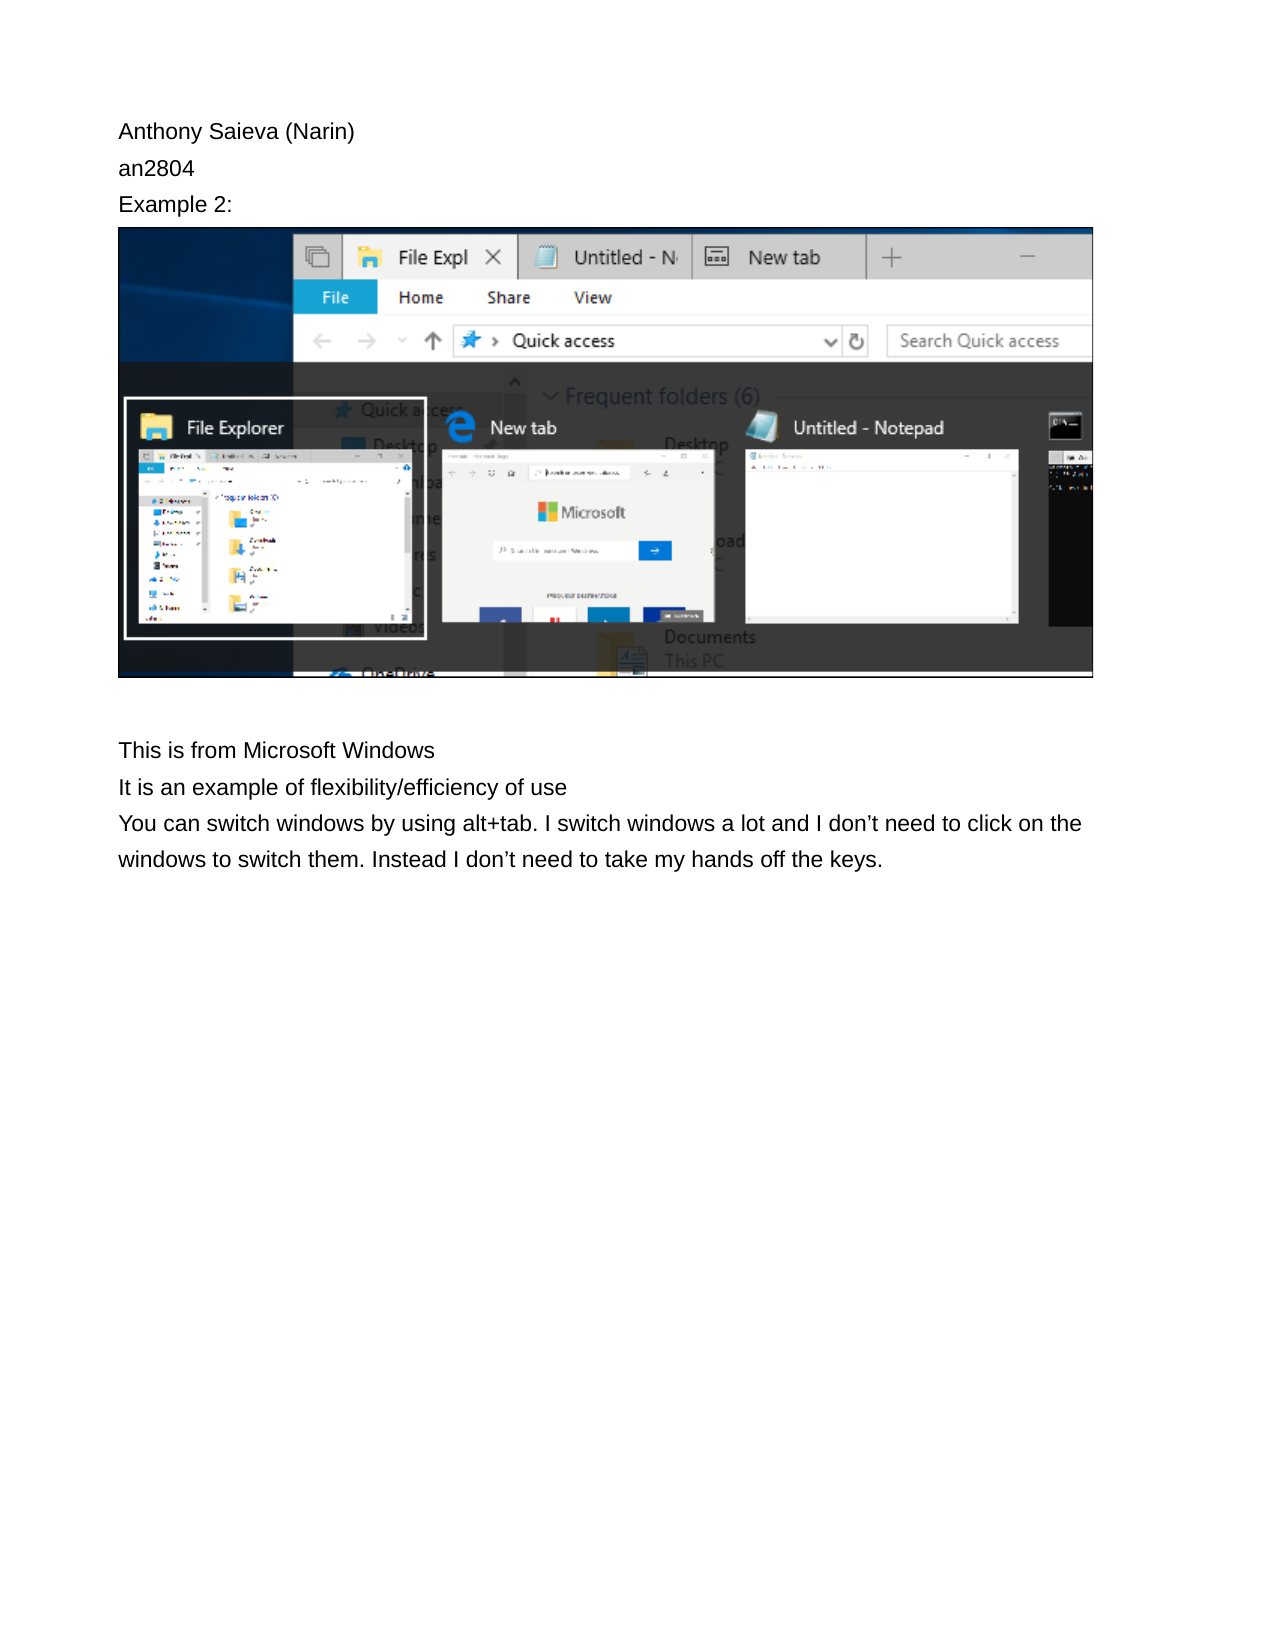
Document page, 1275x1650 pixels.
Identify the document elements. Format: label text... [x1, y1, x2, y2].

text Example 2: [118, 191, 1157, 217]
text You can switch windows by using alt+tab. I switch windows a lot and I don’t need to click on the windows to switch them. Instead I don’t need to take my hands off the keys. [118, 810, 1157, 872]
text It is an example of flexibility/efficiency of use [118, 773, 1157, 800]
text This is from Microsoft Windows [118, 737, 1157, 763]
picture [118, 227, 1094, 678]
text an2804 [118, 154, 1157, 181]
text Anthony Saieva (Narin) [118, 118, 1157, 144]
